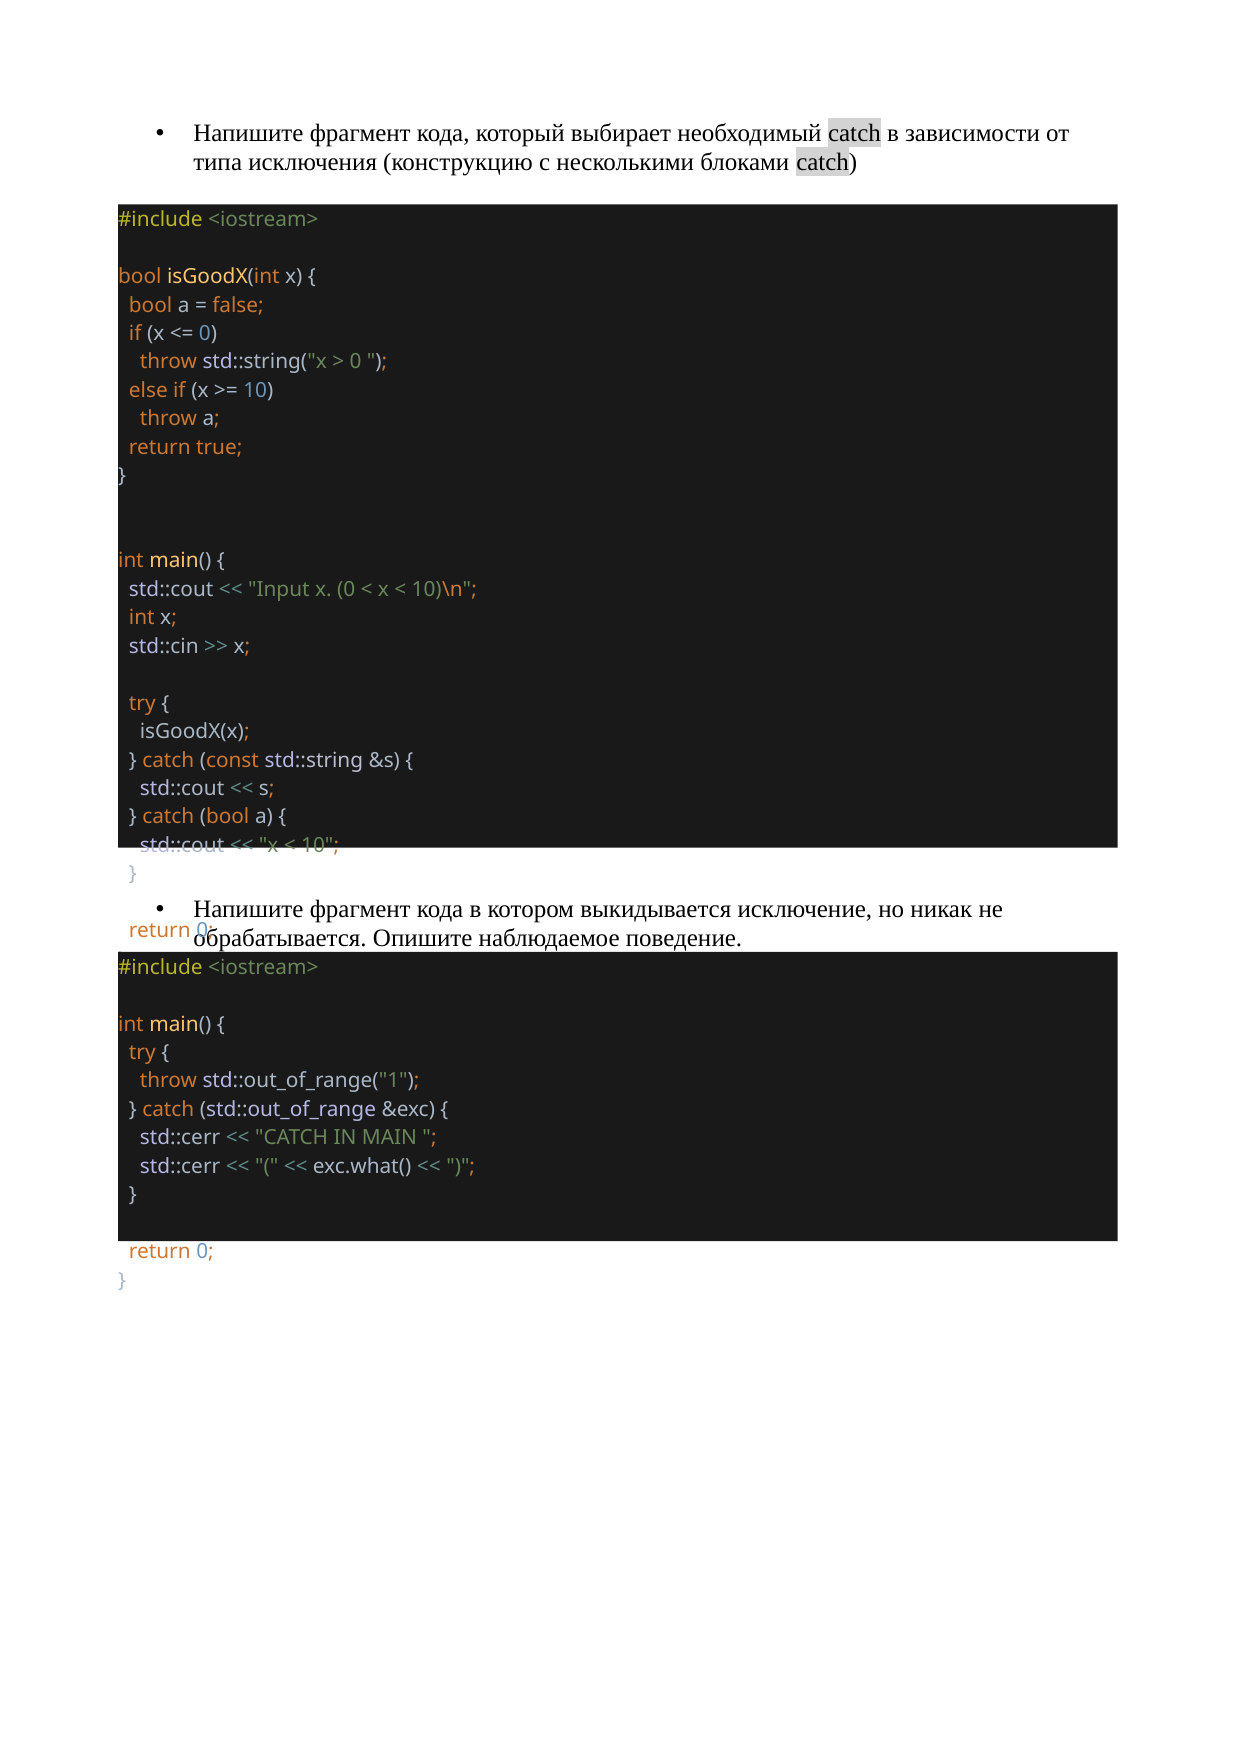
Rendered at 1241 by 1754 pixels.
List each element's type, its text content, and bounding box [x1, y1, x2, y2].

list Напишите фрагмент кода в котором выкидывается исключение, но никак не обрабатывается. Опишите наблюдаемое поведение. [156, 894, 1122, 952]
list Напишите фрагмент кода, который выбирает необходимый catch в зависимости от типа исключения (конструкцию с несколькими блоками catch) [156, 118, 1122, 176]
